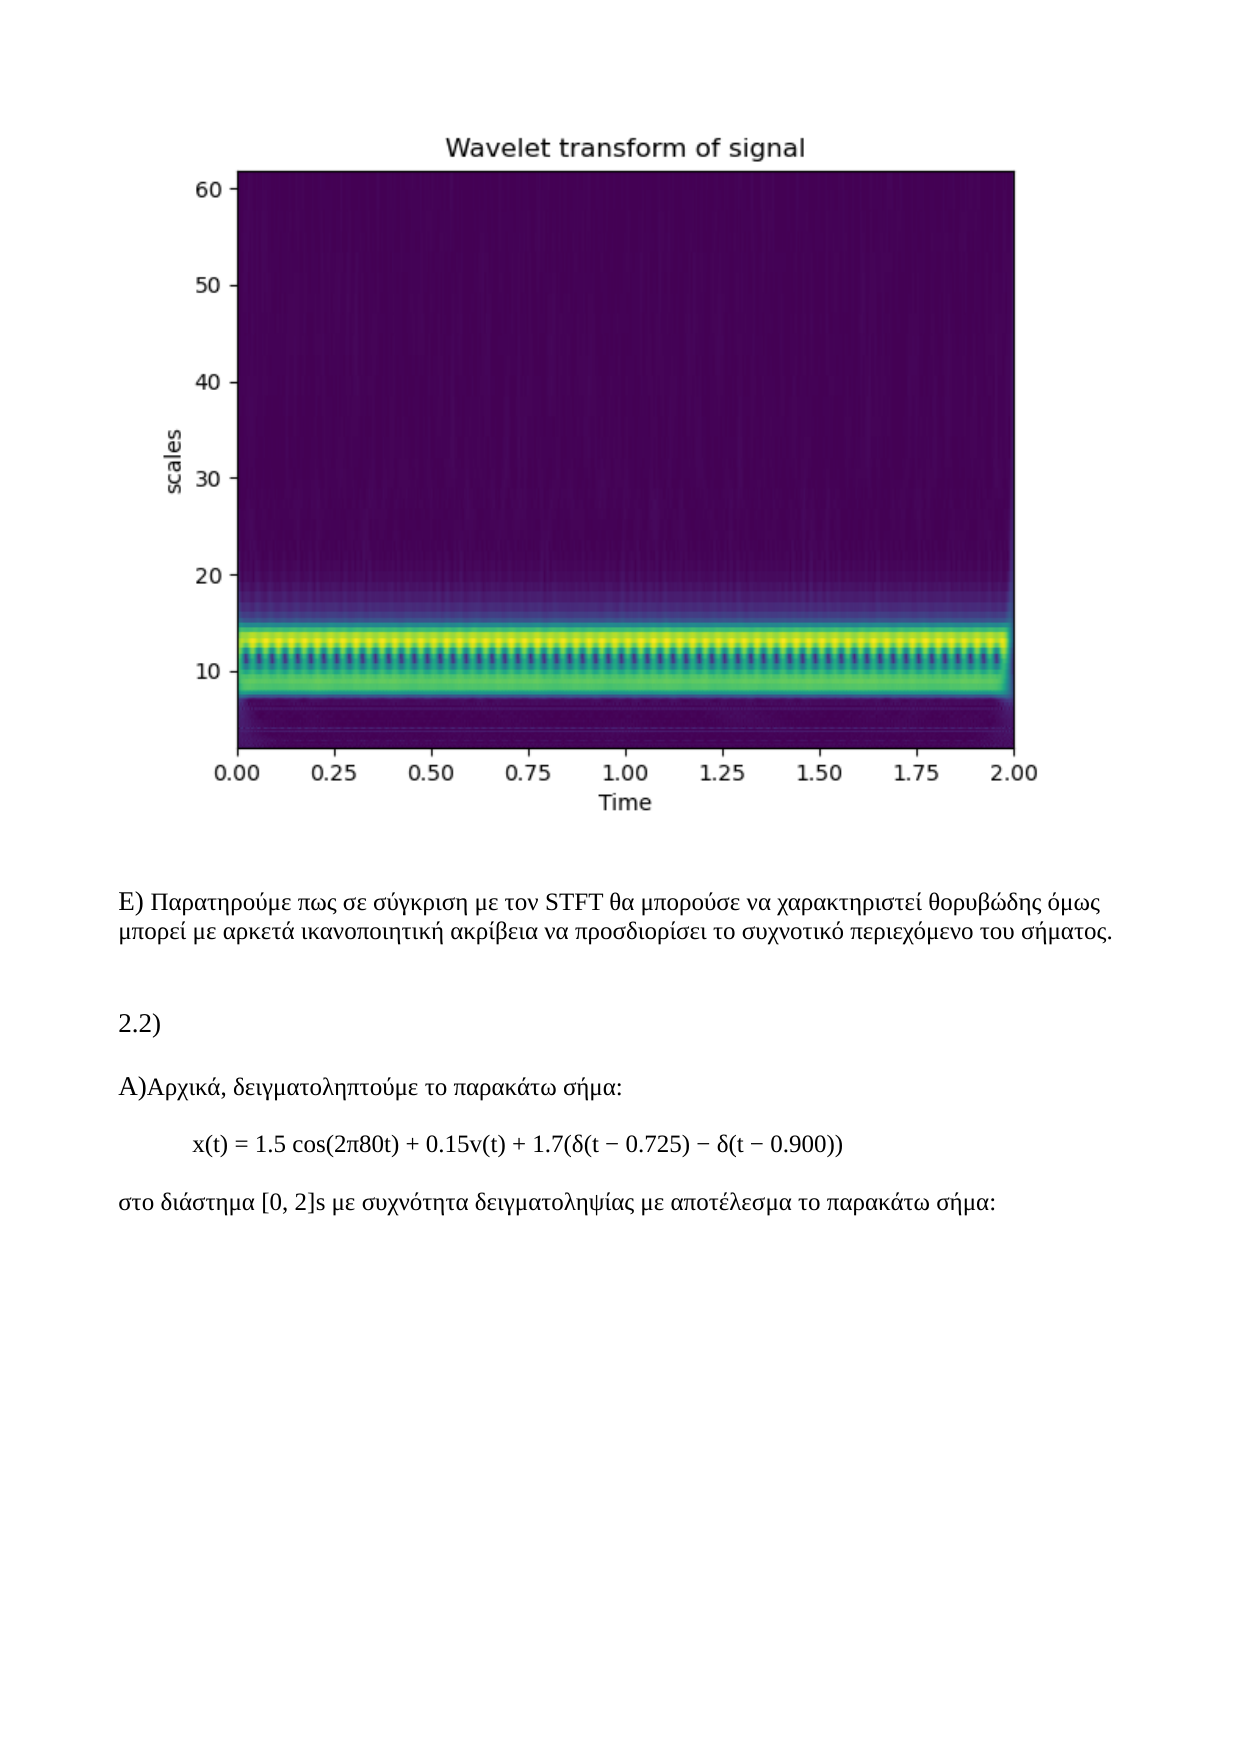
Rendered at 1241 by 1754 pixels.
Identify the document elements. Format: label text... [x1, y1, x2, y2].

text στο διάστημα [0, 2]s με συχνότητα δειγματοληψίας με αποτέλεσμα το παρακάτω σήμα: [118, 1187, 1122, 1216]
text x(t) = 1.5 cos(2π80t) + 0.15v(t) + 1.7(δ(t − 0.725) − δ(t − 0.900)) [118, 1129, 1122, 1158]
picture [146, 118, 1095, 823]
text Α)Αρχικά, δειγματοληπτούμε το παρακάτω σήμα: [118, 1069, 1122, 1101]
text 2.2) [118, 1007, 1122, 1038]
text Ε) Παρατηρούμε πως σε σύγκριση με τον STFT θα μπορούσε να χαρακτηριστεί θορυβώδης όμως μπορεί με αρκετά ικανοποιητική ακρίβεια να προσδιορίσει το συχνοτικό περιεχόμενο του σήματος. [118, 885, 1122, 945]
